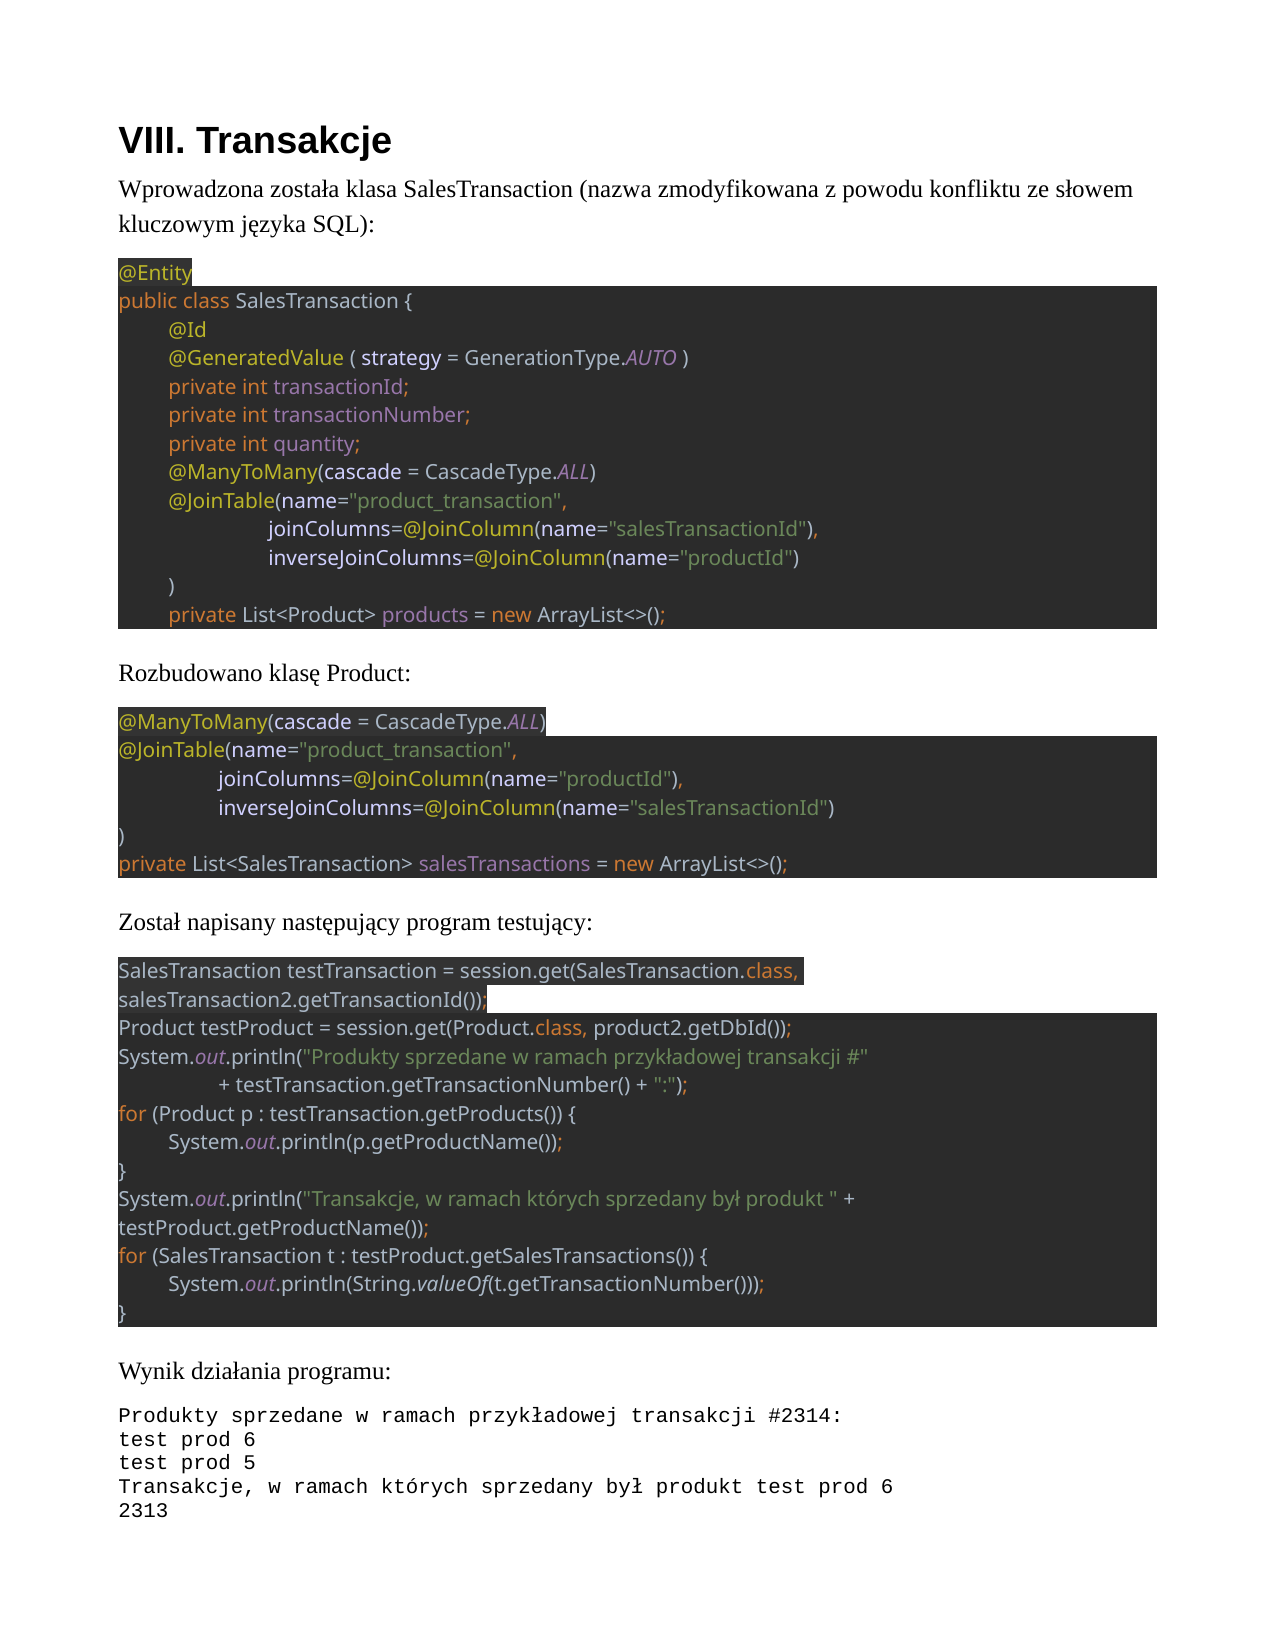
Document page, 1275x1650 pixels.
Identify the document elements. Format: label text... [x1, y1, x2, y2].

text } [118, 1156, 1157, 1184]
text System.out.println("Produkty sprzedane w ramach przykładowej transakcji #" [118, 1042, 1157, 1070]
subtitle VIII. Transakcje [118, 118, 1157, 162]
text + testTransaction.getTransactionNumber() + ":"); [118, 1070, 1157, 1099]
text public class SalesTransaction { [118, 286, 1157, 315]
text joinColumns=@JoinColumn(name="productId"), [118, 764, 1157, 793]
text private int transactionId; [118, 372, 1157, 400]
text Produkty sprzedane w ramach przykładowej transakcji #2314: [118, 1405, 1157, 1429]
text @GeneratedValue ( strategy = GenerationType.AUTO ) [118, 343, 1157, 372]
text System.out.println("Transakcje, w ramach których sprzedany był produkt " + testProduct.getProductName()); [118, 1184, 1157, 1241]
text test prod 5 [118, 1452, 1157, 1476]
text for (Product p : testTransaction.getProducts()) { [118, 1099, 1157, 1127]
text private int quantity; [118, 429, 1157, 457]
text } [118, 1298, 1157, 1327]
text @Id [118, 315, 1157, 343]
text @JoinTable(name="product_transaction", [118, 736, 1157, 764]
text ) [118, 821, 1157, 849]
text joinColumns=@JoinColumn(name="salesTransactionId"), [118, 514, 1157, 543]
text private int transactionNumber; [118, 400, 1157, 429]
text 2313 [118, 1500, 1157, 1523]
text Product testProduct = session.get(Product.class, product2.getDbId()); [118, 1013, 1157, 1042]
text for (SalesTransaction t : testProduct.getSalesTransactions()) { [118, 1241, 1157, 1269]
text @ManyToMany(cascade = CascadeType.ALL) [118, 457, 1157, 486]
text @JoinTable(name="product_transaction", [118, 486, 1157, 514]
text inverseJoinColumns=@JoinColumn(name="salesTransactionId") [118, 793, 1157, 821]
text inverseJoinColumns=@JoinColumn(name="productId") [118, 543, 1157, 572]
text @ManyToMany(cascade = CascadeType.ALL) [118, 707, 1157, 736]
text Wprowadzona została klasa SalesTransaction (nazwa zmodyfikowana z powodu konfliktu ze słowem kluczowym języka SQL): [118, 174, 1157, 237]
text Został napisany następujący program testujący: [118, 907, 1157, 936]
text System.out.println(p.getProductName()); [118, 1127, 1157, 1156]
text private List<SalesTransaction> salesTransactions = new ArrayList<>(); [118, 849, 1157, 878]
text Transakcje, w ramach których sprzedany był produkt test prod 6 [118, 1476, 1157, 1500]
text test prod 6 [118, 1429, 1157, 1452]
text private List<Product> products = new ArrayList<>(); [118, 600, 1157, 629]
text Wynik działania programu: [118, 1356, 1157, 1385]
text ) [118, 572, 1157, 600]
text Rozbudowano klasę Product: [118, 658, 1157, 687]
text @Entity [118, 258, 1157, 286]
text System.out.println(String.valueOf(t.getTransactionNumber())); [118, 1269, 1157, 1298]
text SalesTransaction testTransaction = session.get(SalesTransaction.class, salesTransaction2.getTransactionId()); [118, 957, 1157, 1013]
